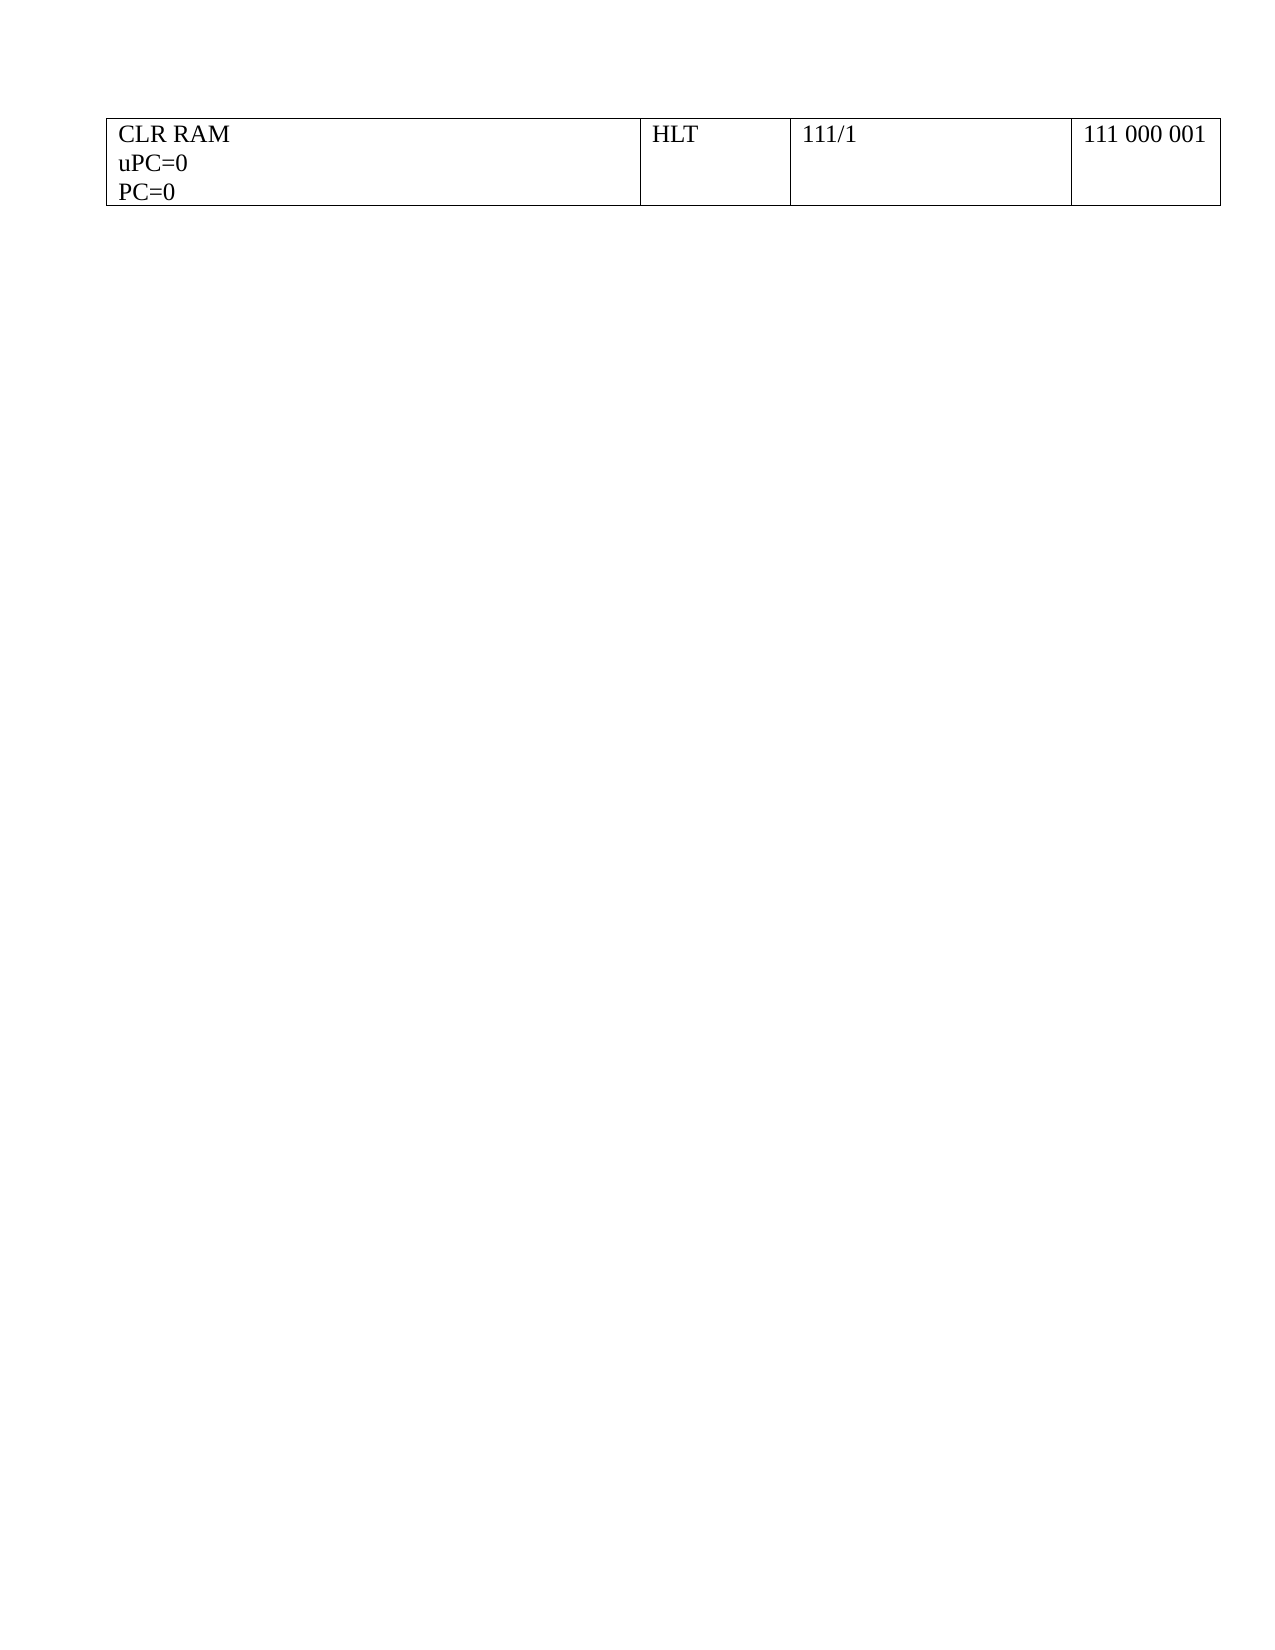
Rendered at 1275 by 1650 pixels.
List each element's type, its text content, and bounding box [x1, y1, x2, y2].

table_cell 111 000 001 [1072, 119, 1220, 205]
table_cell CLR RAM uPC=0 PC=0 [107, 119, 640, 205]
table_cell 111/1 [791, 119, 1071, 205]
table_cell HLT [641, 119, 790, 205]
